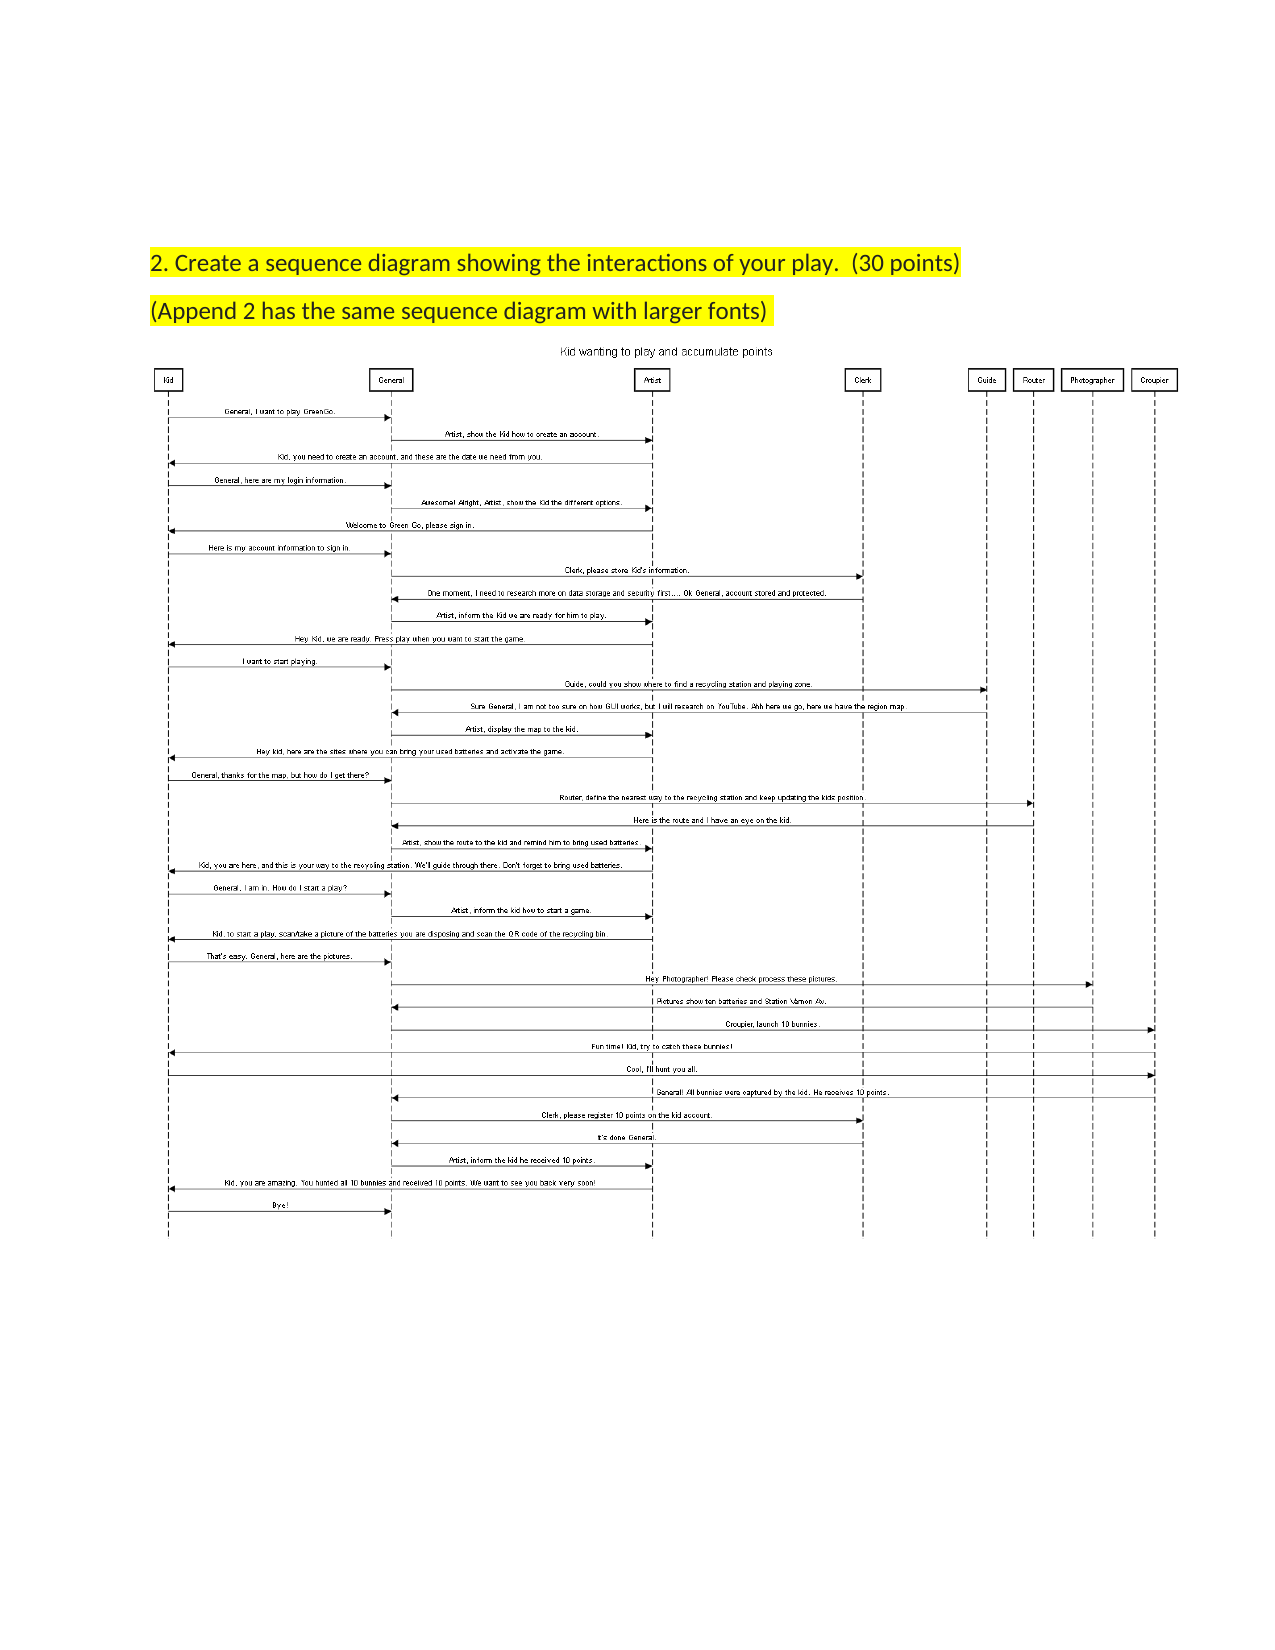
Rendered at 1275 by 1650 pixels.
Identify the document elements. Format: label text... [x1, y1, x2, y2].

text 2. Create a sequence diagram showing the interactions of your play. (30 points) [150, 247, 1125, 277]
text (Append 2 has the same sequence diagram with larger fonts) [150, 295, 1125, 326]
